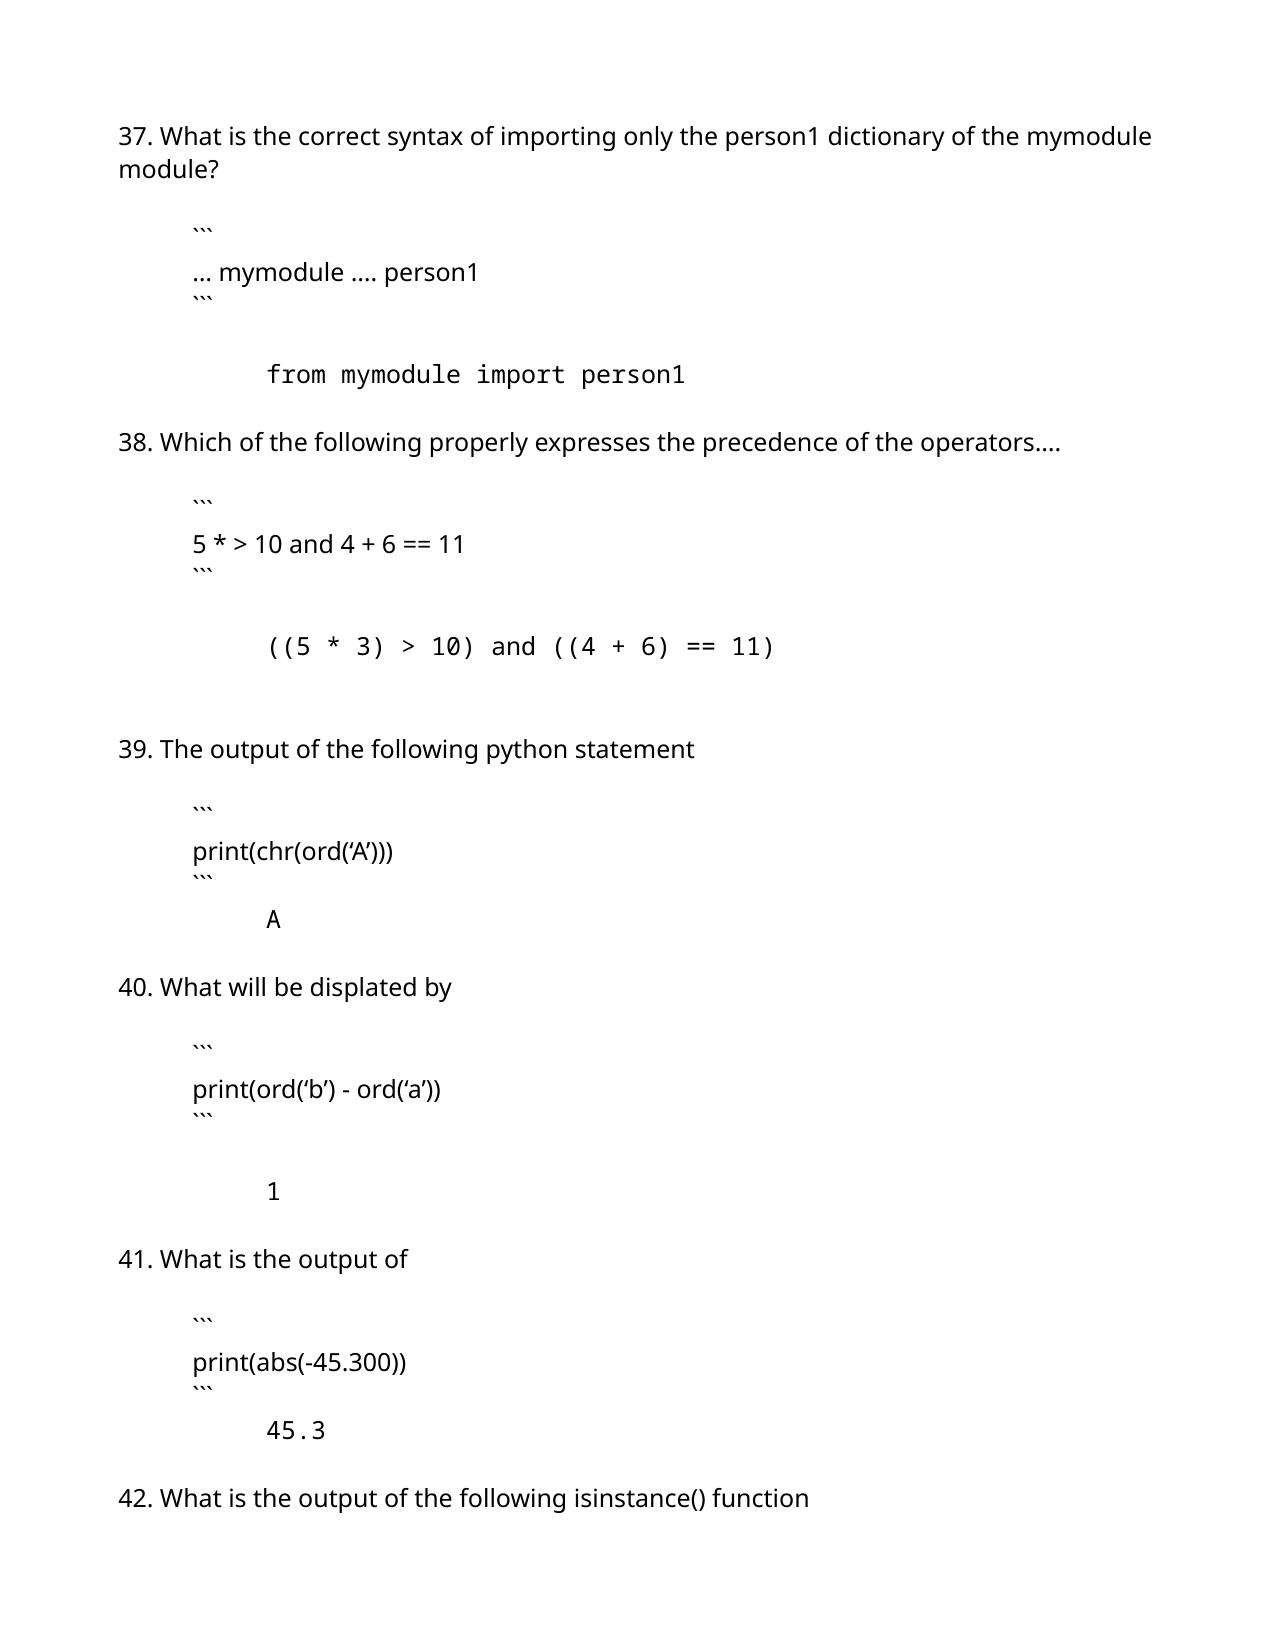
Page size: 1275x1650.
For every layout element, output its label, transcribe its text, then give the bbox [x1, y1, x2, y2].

text print(abs(-45.300)) [118, 1344, 1157, 1378]
text … mymodule …. person1 [118, 254, 1157, 288]
text from mymodule import person1 [118, 357, 1157, 391]
text ``` [118, 493, 1157, 527]
text 42. What is the output of the following isinstance() function [118, 1481, 1157, 1515]
text 1 [118, 1174, 1157, 1208]
text 39. The output of the following python statement [118, 731, 1157, 765]
text print(chr(ord(‘A’))) [118, 833, 1157, 867]
text ``` [118, 799, 1157, 833]
text print(ord(‘b’) - ord(‘a’)) [118, 1072, 1157, 1106]
text ``` [118, 1310, 1157, 1344]
text ``` [118, 867, 1157, 902]
text ``` [118, 220, 1157, 254]
text 38. Which of the following properly expresses the precedence of the operators…. [118, 425, 1157, 459]
text ``` [118, 1038, 1157, 1072]
text ``` [118, 1378, 1157, 1412]
text ``` [118, 288, 1157, 322]
text 40. What will be displated by [118, 970, 1157, 1004]
text 5 * > 10 and 4 + 6 == 11 [118, 527, 1157, 561]
text ((5 * 3) > 10) and ((4 + 6) == 11) [118, 629, 1157, 663]
text ``` [118, 561, 1157, 595]
text 37. What is the correct syntax of importing only the person1 dictionary of the mymodule module? [118, 118, 1157, 186]
text 41. What is the output of [118, 1242, 1157, 1276]
text ``` [118, 1106, 1157, 1140]
text A [118, 902, 1157, 936]
text 45.3 [118, 1412, 1157, 1447]
